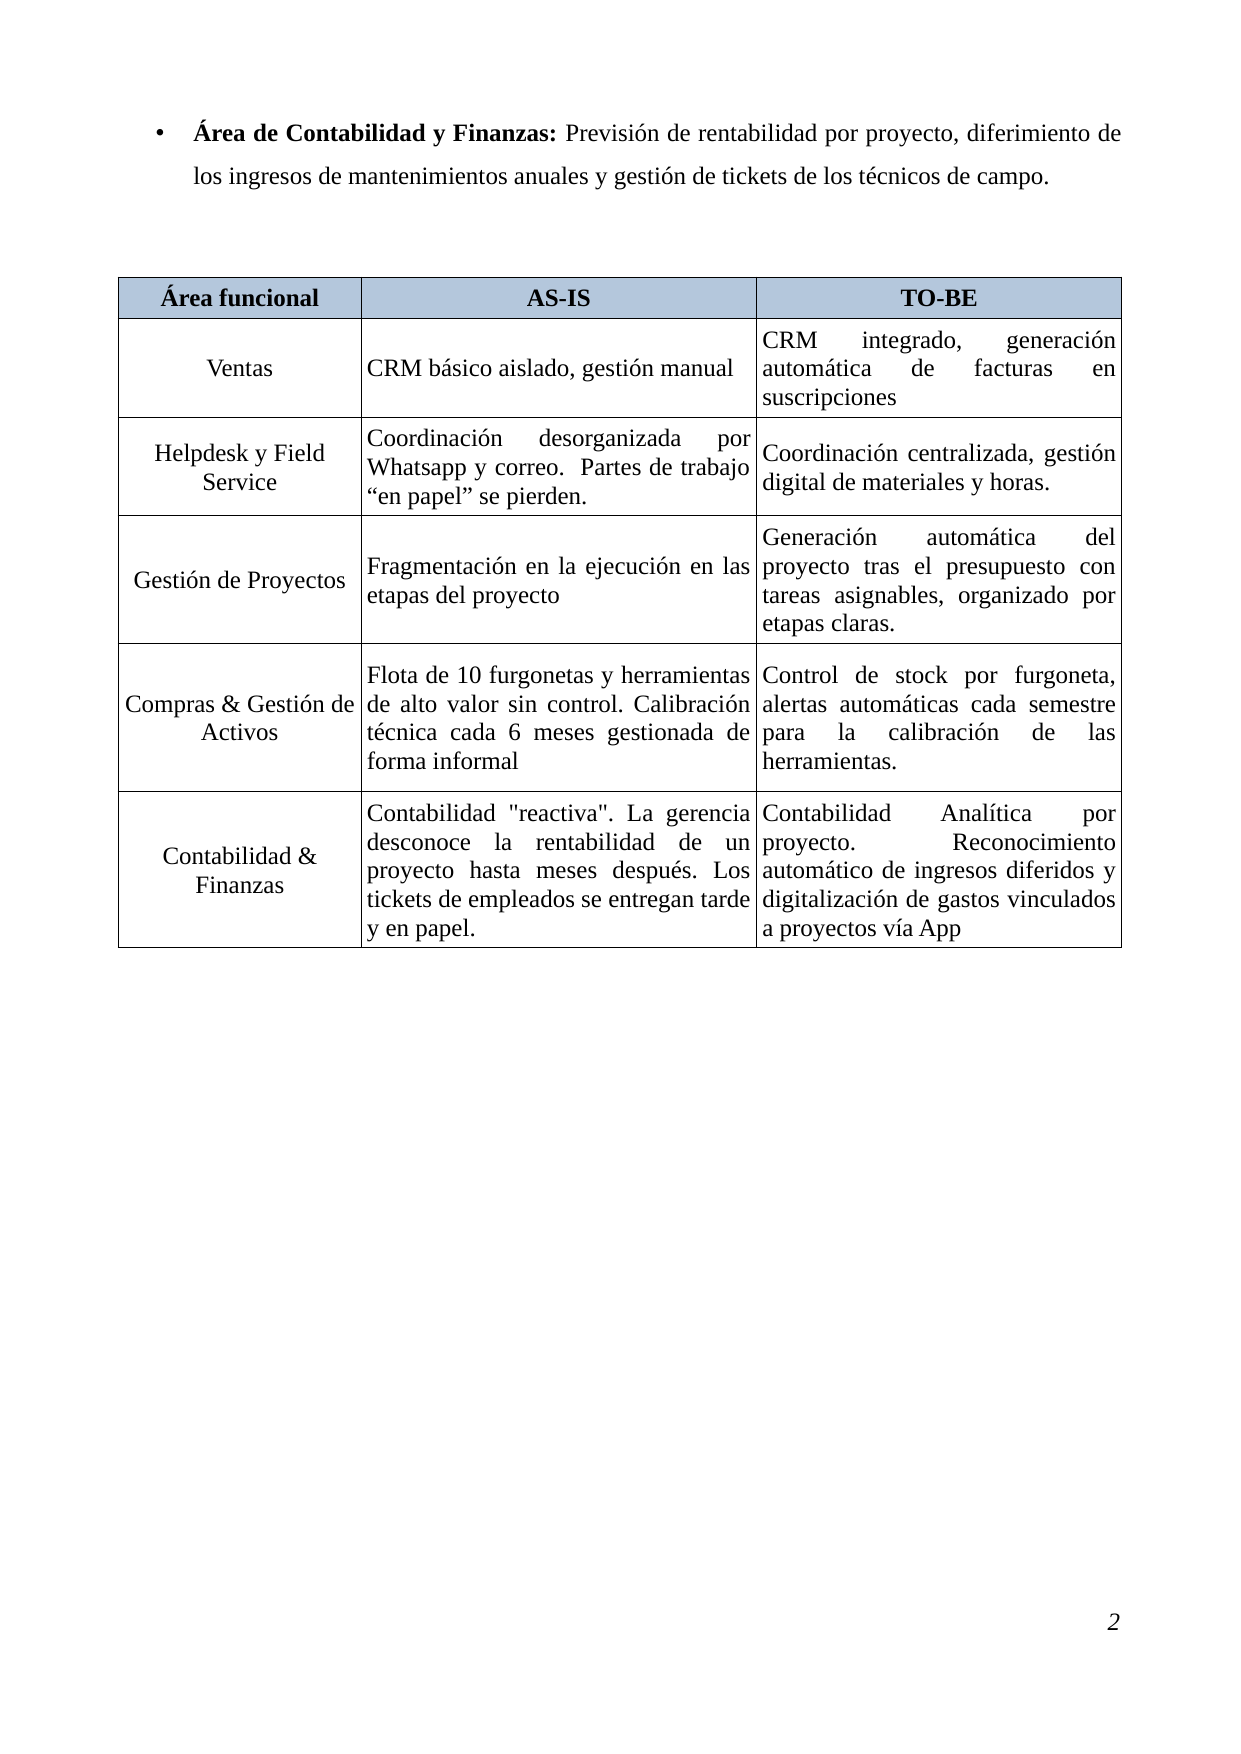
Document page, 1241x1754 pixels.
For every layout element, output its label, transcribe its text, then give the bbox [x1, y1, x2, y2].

table_cell Contabilidad & Finanzas [119, 792, 361, 947]
table_cell Contabilidad "reactiva". La gerencia desconoce la rentabilidad de un proyecto hasta meses después. Los tickets de empleados se entregan tarde y en papel. [362, 792, 756, 947]
table_cell CRM integrado, generación automática de facturas en suscripciones [757, 319, 1121, 417]
table_cell Helpdesk y Field Service [119, 418, 361, 515]
table_cell Coordinación desorganizada por Whatsapp y correo. Partes de trabajo “en papel” se pierden. [362, 418, 756, 515]
table_header AS-IS [362, 278, 756, 318]
table_cell Gestión de Proyectos [119, 516, 361, 643]
table_cell Generación automática del proyecto tras el presupuesto con tareas asignables, organizado por etapas claras. [757, 516, 1121, 643]
list Área de Contabilidad y Finanzas: Previsión de rentabilidad por proyecto, diferimiento de los ingresos de mantenimientos anuales y gestión de tickets de los técnicos de campo. [156, 118, 1122, 190]
table_cell CRM básico aislado, gestión manual [362, 319, 756, 417]
table_cell Compras & Gestión de Activos [119, 644, 361, 791]
table_cell Contabilidad Analítica por proyecto. Reconocimiento automático de ingresos diferidos y digitalización de gastos vinculados a proyectos vía App [757, 792, 1121, 947]
table_cell Coordinación centralizada, gestión digital de materiales y horas. [757, 418, 1121, 515]
table_cell Flota de 10 furgonetas y herramientas de alto valor sin control. Calibración técnica cada 6 meses gestionada de forma informal [362, 644, 756, 791]
table_cell Control de stock por furgoneta, alertas automáticas cada semestre para la calibración de las herramientas. [757, 644, 1121, 791]
table_header TO-BE [757, 278, 1121, 318]
table_header Área funcional [119, 278, 361, 318]
table_cell Fragmentación en la ejecución en las etapas del proyecto [362, 516, 756, 643]
table_cell Ventas [119, 319, 361, 417]
